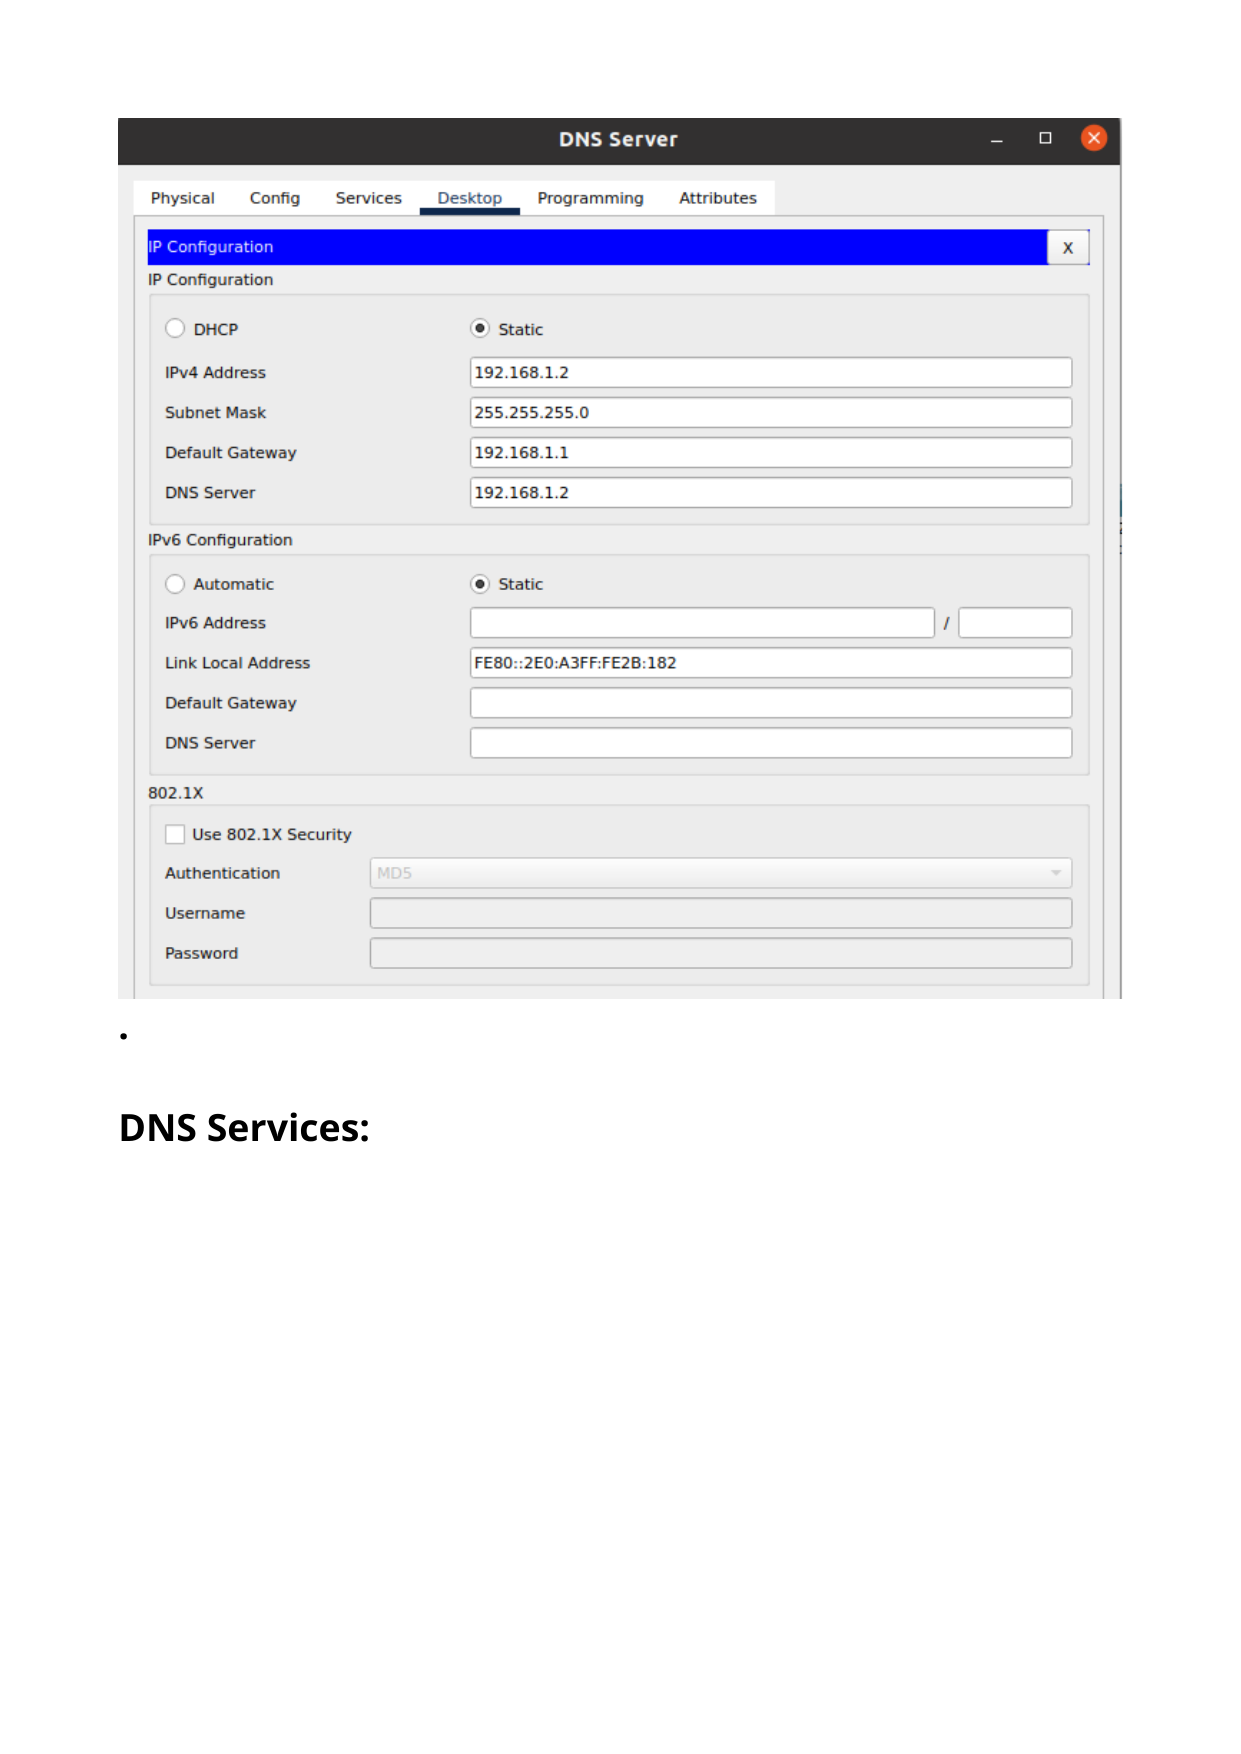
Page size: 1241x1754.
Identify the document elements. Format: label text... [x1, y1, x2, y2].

text DNS Services: [118, 1101, 1122, 1152]
picture [118, 118, 1123, 999]
text . [118, 999, 1122, 1050]
